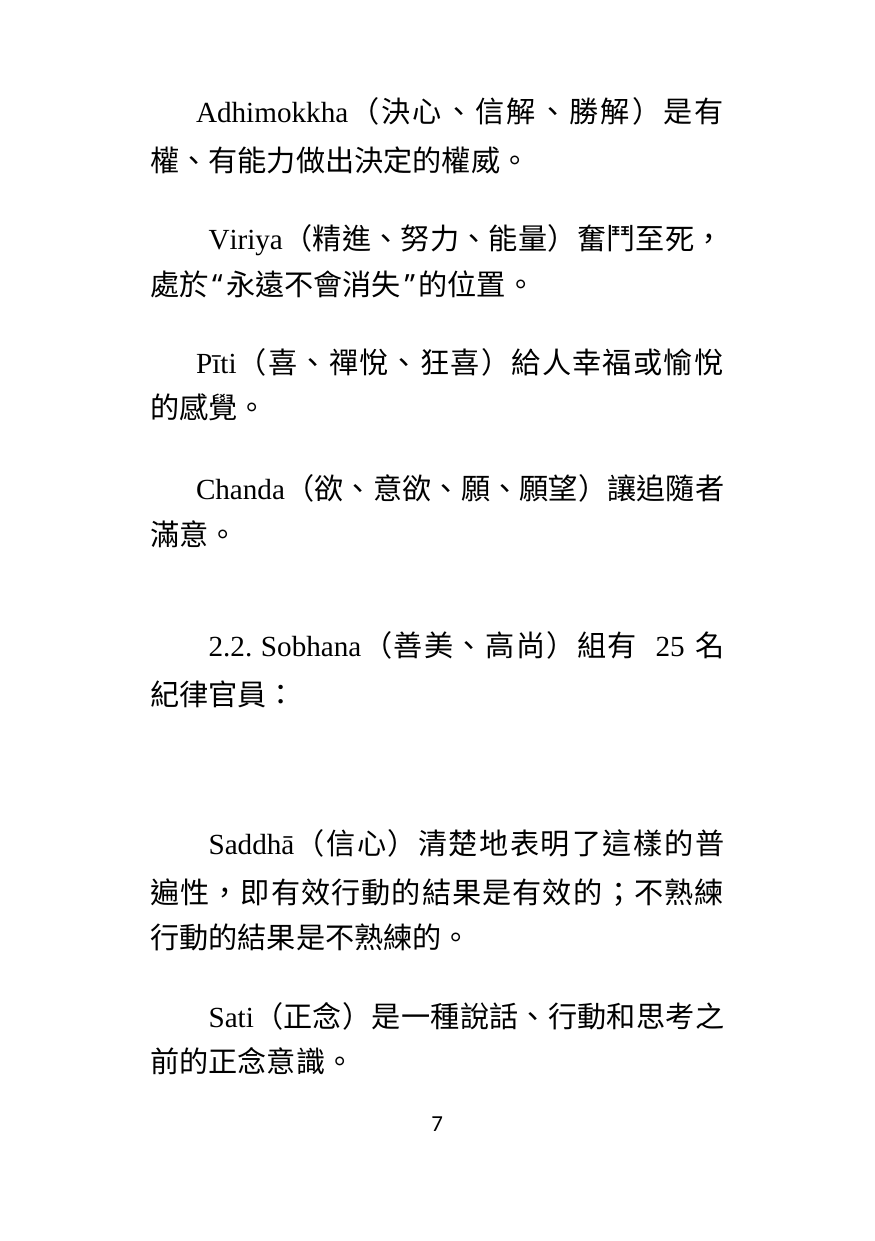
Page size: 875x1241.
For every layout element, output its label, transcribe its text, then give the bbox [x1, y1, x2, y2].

text Saddhā（信心）清楚地表明了這樣的普遍性，即有效行動的結果是有效的；不熟練行動的結果是不熟練的。 [150, 823, 724, 957]
text Adhimokkha（決心、信解、勝解）是有權、有能力做出決定的權威。 [150, 88, 724, 179]
text Viriya（精進、努力、能量）奮鬥至死，處於“永遠不會消失”的位置。 [150, 218, 724, 304]
text Pīti（喜、禪悅、狂喜）給人幸福或愉悅的感覺。 [150, 342, 724, 427]
text Chanda（欲、意欲、願、願望）讓追隨者滿意。 [150, 466, 724, 586]
text Sati（正念）是一種說話、行動和思考之前的正念意識。 [150, 996, 724, 1081]
text 2.2. Sobhana（善美、高尚）組有 25 名紀律官員： [150, 623, 724, 714]
